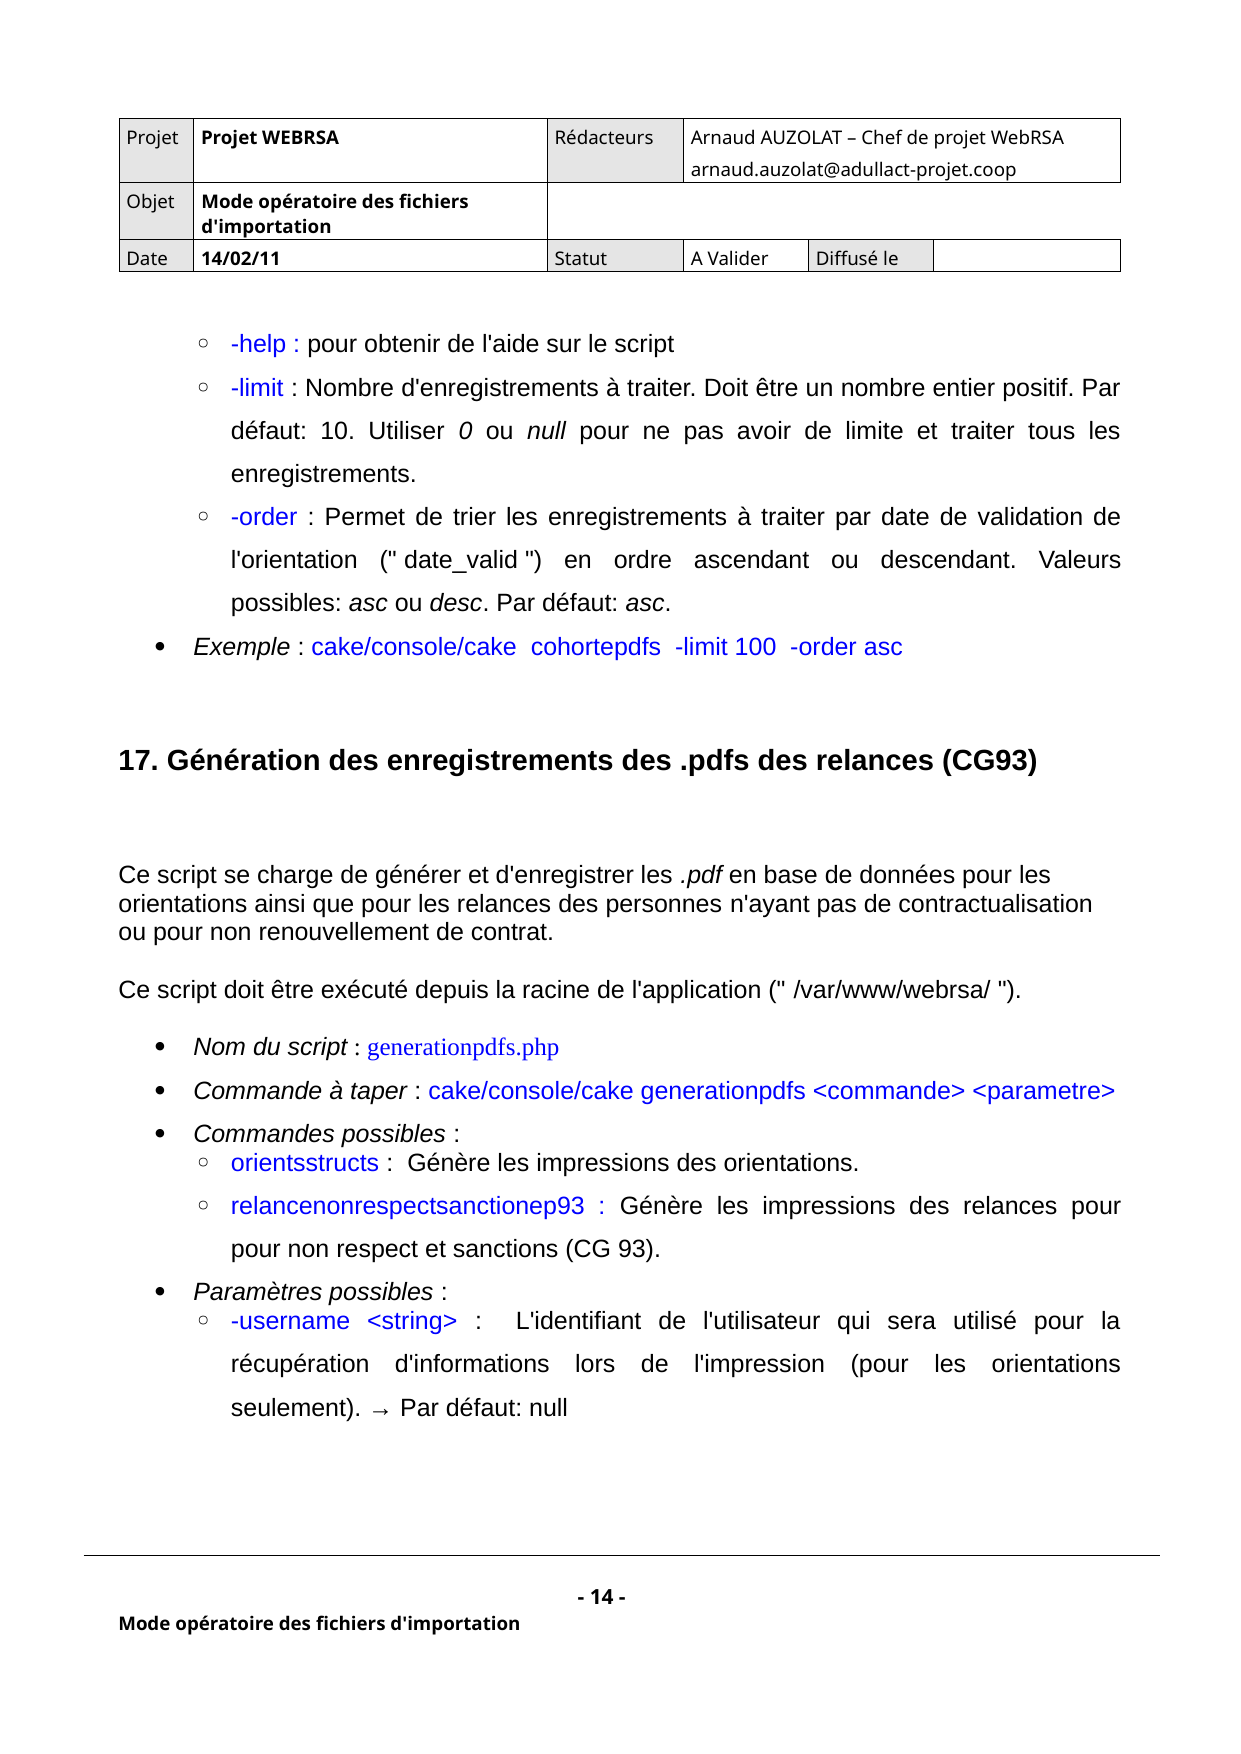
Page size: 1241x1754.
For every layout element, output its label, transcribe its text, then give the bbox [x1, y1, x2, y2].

list Paramètres possibles : [156, 1277, 1122, 1306]
list Commande à taper : cake/console/cake generationpdfs <commande> <parametre> [156, 1076, 1122, 1104]
text Ce script doit être exécuté depuis la racine de l'application (" /var/www/webrsa/ "). [118, 975, 1122, 1004]
list relancenonrespectsanctionep93 : Génère les impressions des relances pour pour non respect et sanctions (CG 93). [193, 1191, 1122, 1263]
list -limit : Nombre d'enregistrements à traiter. Doit être un nombre entier positif. Par défaut: 10. Utiliser 0 ou null pour ne pas avoir de limite et traiter tous les enregistrements. [193, 372, 1122, 488]
list -order : Permet de trier les enregistrements à traiter par date de validation de l'orientation (" date_valid ") en ordre ascendant ou descendant. Valeurs possibles: asc ou desc. Par défaut: asc. [193, 502, 1122, 617]
text Ce script se charge de générer et d'enregistrer les .pdf en base de données pour les orientations ainsi que pour les relances des personnes n'ayant pas de contractualisation ou pour non renouvellement de contrat. [118, 860, 1122, 946]
list Exemple : cake/console/cake cohortepdfs -limit 100 -order asc [156, 631, 1122, 660]
list -help : pour obtenir de l'aide sur le script [193, 329, 1122, 358]
subtitle 17. Génération des enregistrements des .pdfs des relances (CG93) [118, 743, 1122, 776]
list -username <string> : L'identifiant de l'utilisateur qui sera utilisé pour la récupération d'informations lors de l'impression (pour les orientations seulement). → Par défaut: null [193, 1306, 1122, 1421]
list Nom du script : generationpdfs.php [156, 1032, 1122, 1061]
list orientsstructs : Génère les impressions des orientations. [193, 1148, 1122, 1177]
list Commandes possibles : [156, 1119, 1122, 1148]
